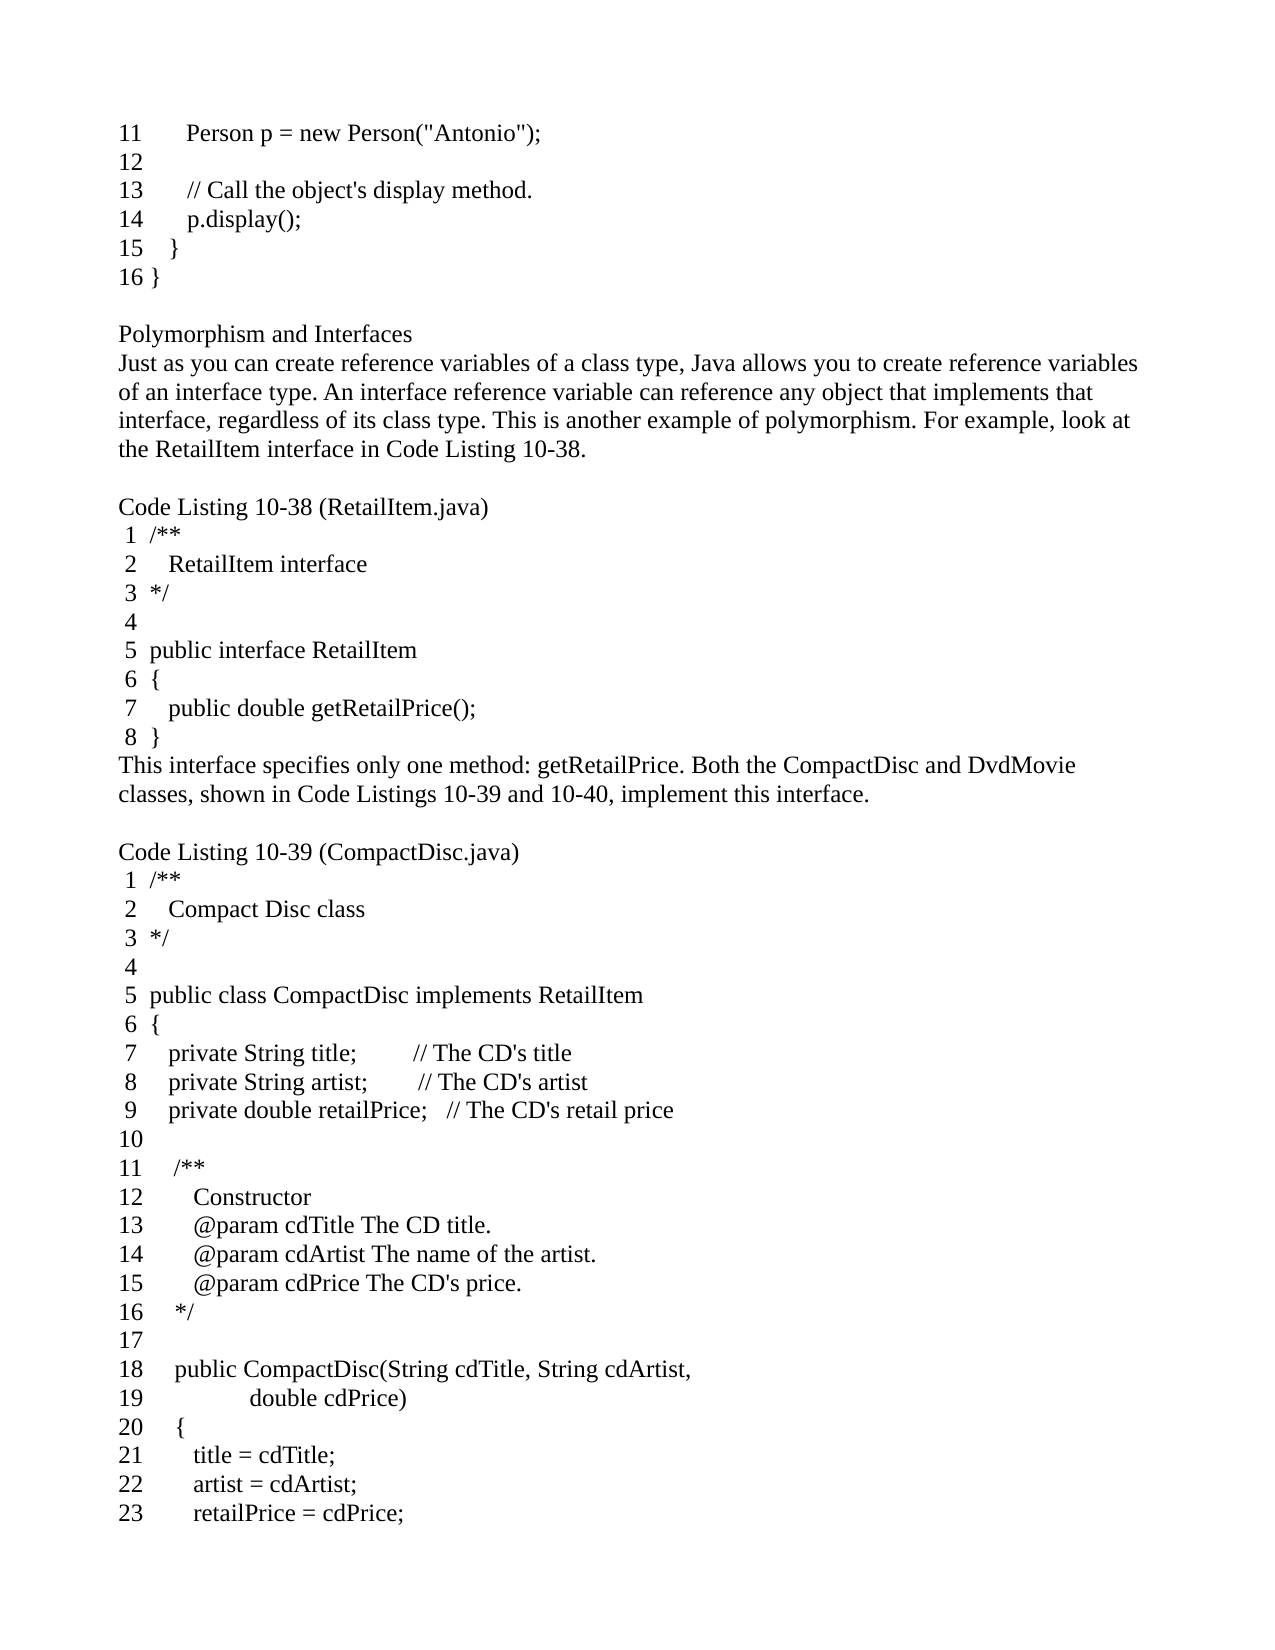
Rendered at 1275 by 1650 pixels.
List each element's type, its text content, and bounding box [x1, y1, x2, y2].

text Just as you can create reference variables of a class type, Java allows you to create reference variables of an interface type. An interface reference variable can reference any object that implements that interface, regardless of its class type. This is another example of polymorphism. For example, look at the RetailItem interface in Code Listing 10-38. [118, 348, 1157, 463]
text 11 /** [118, 1153, 1157, 1182]
text This interface specifies only one method: getRetailPrice. Both the CompactDisc and DvdMovie classes, shown in Code Listings 10-39 and 10-40, implement this interface. [118, 751, 1157, 808]
text 19 double cdPrice) [118, 1383, 1157, 1412]
text 11 Person p = new Person("Antonio"); [118, 118, 1157, 147]
text 14 @param cdArtist The name of the artist. [118, 1239, 1157, 1268]
text 10 [118, 1124, 1157, 1153]
text 2 Compact Disc class [118, 894, 1157, 923]
text 8 private String artist; // The CD's artist [118, 1067, 1157, 1096]
text 3 */ [118, 578, 1157, 607]
text 1 /** [118, 521, 1157, 549]
text 2 RetailItem interface [118, 549, 1157, 578]
text Polymorphism and Interfaces [118, 319, 1157, 348]
text 12 Constructor [118, 1182, 1157, 1211]
text 17 [118, 1326, 1157, 1354]
text 5 public class CompactDisc implements RetailItem [118, 981, 1157, 1009]
text 18 public CompactDisc(String cdTitle, String cdArtist, [118, 1354, 1157, 1383]
text 12 [118, 147, 1157, 176]
text 6 { [118, 1009, 1157, 1038]
text 16 */ [118, 1297, 1157, 1326]
text 14 p.display(); [118, 204, 1157, 233]
text 23 retailPrice = cdPrice; [118, 1498, 1157, 1527]
text 7 public double getRetailPrice(); [118, 693, 1157, 722]
text 15 @param cdPrice The CD's price. [118, 1268, 1157, 1297]
text 6 { [118, 664, 1157, 693]
text 13 @param cdTitle The CD title. [118, 1211, 1157, 1239]
text 21 title = cdTitle; [118, 1441, 1157, 1469]
text 3 */ [118, 923, 1157, 952]
text Code Listing 10-38 (RetailItem.java) [118, 492, 1157, 521]
text 22 artist = cdArtist; [118, 1469, 1157, 1498]
text 4 [118, 607, 1157, 636]
text 15 } [118, 233, 1157, 262]
text 7 private String title; // The CD's title [118, 1038, 1157, 1067]
text 1 /** [118, 866, 1157, 894]
text 8 } [118, 722, 1157, 751]
text 4 [118, 952, 1157, 981]
text 20 { [118, 1412, 1157, 1441]
text Code Listing 10-39 (CompactDisc.java) [118, 837, 1157, 866]
text 13 // Call the object's display method. [118, 176, 1157, 204]
text 16 } [118, 262, 1157, 291]
text 9 private double retailPrice; // The CD's retail price [118, 1096, 1157, 1124]
text 5 public interface RetailItem [118, 636, 1157, 664]
